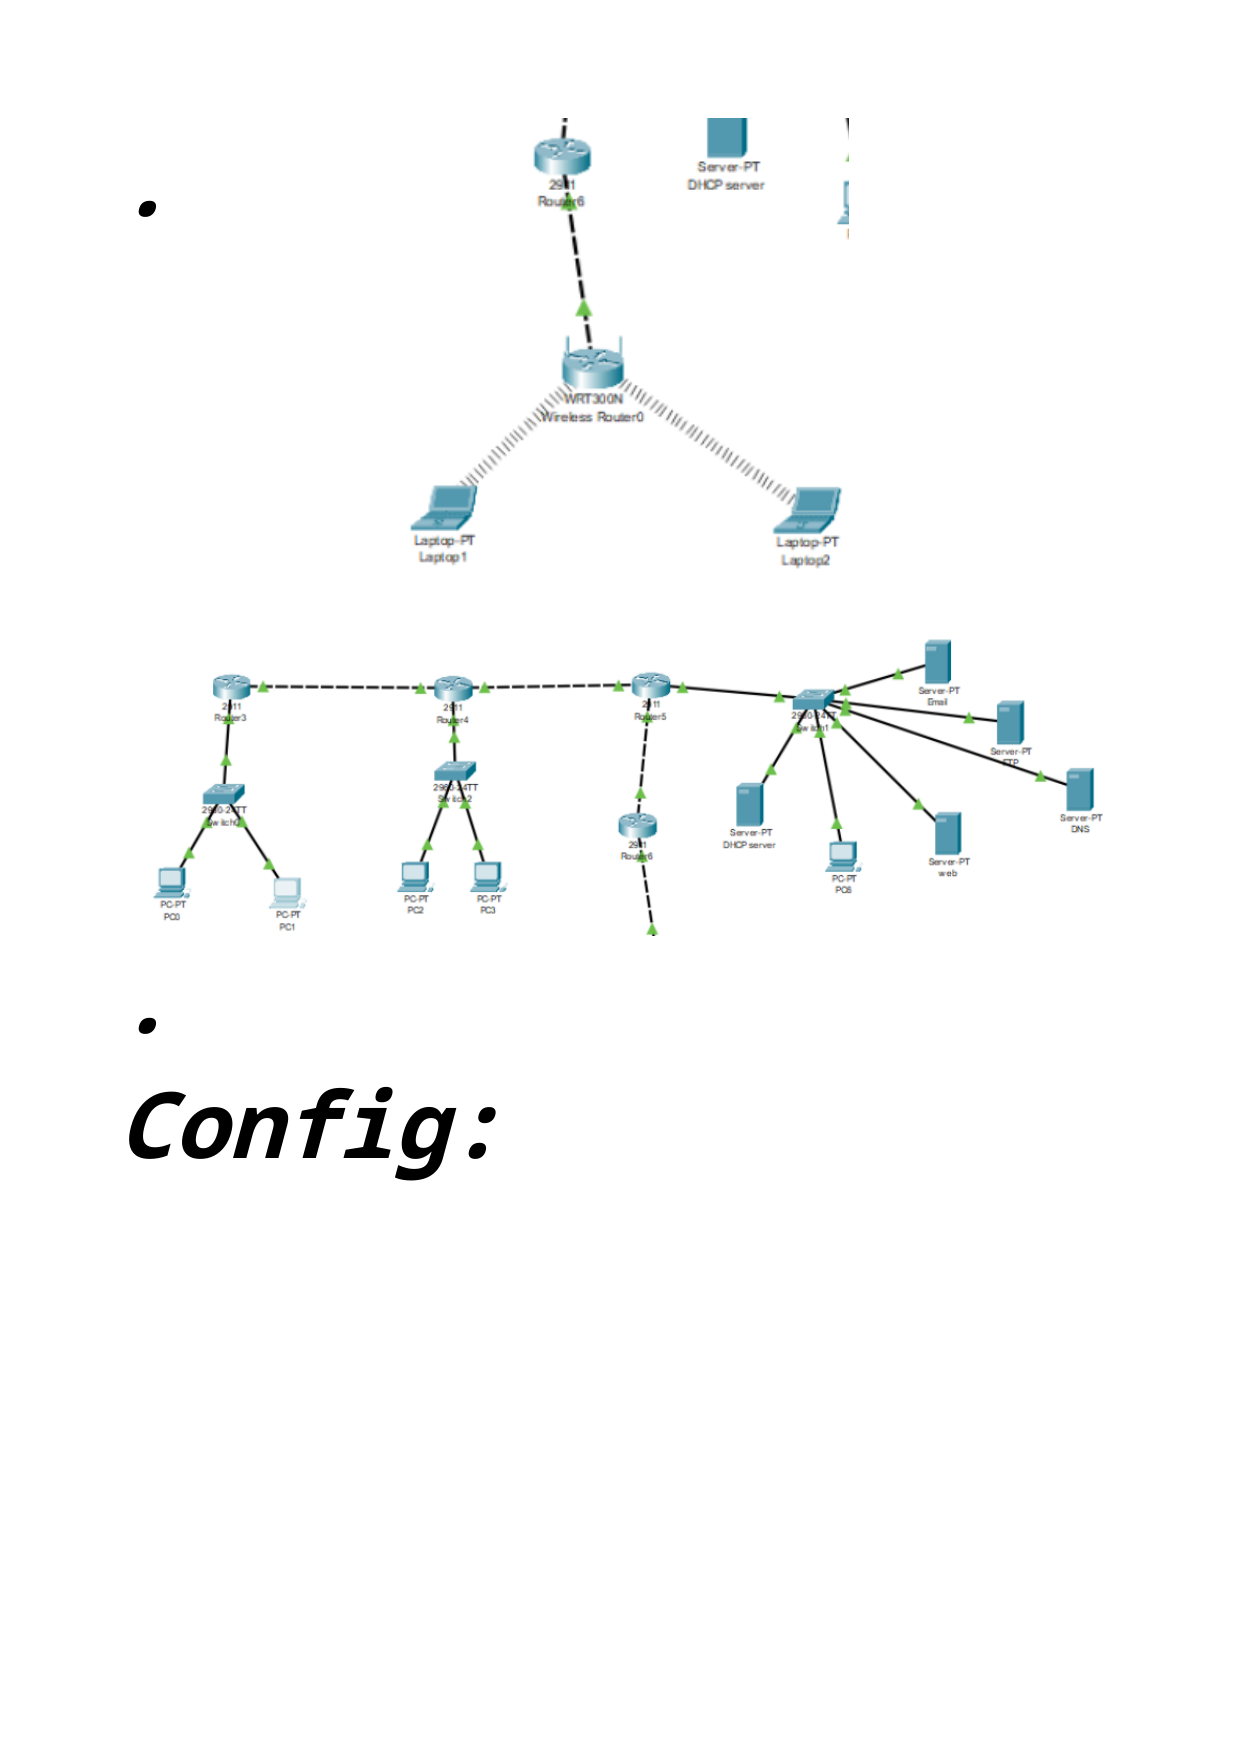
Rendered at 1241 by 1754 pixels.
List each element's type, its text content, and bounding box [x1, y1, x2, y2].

picture [391, 118, 849, 600]
text . [118, 936, 1122, 1061]
text [849, 118, 1122, 243]
text Config: [118, 1061, 1122, 1185]
picture [118, 617, 1123, 936]
text . [118, 118, 391, 243]
